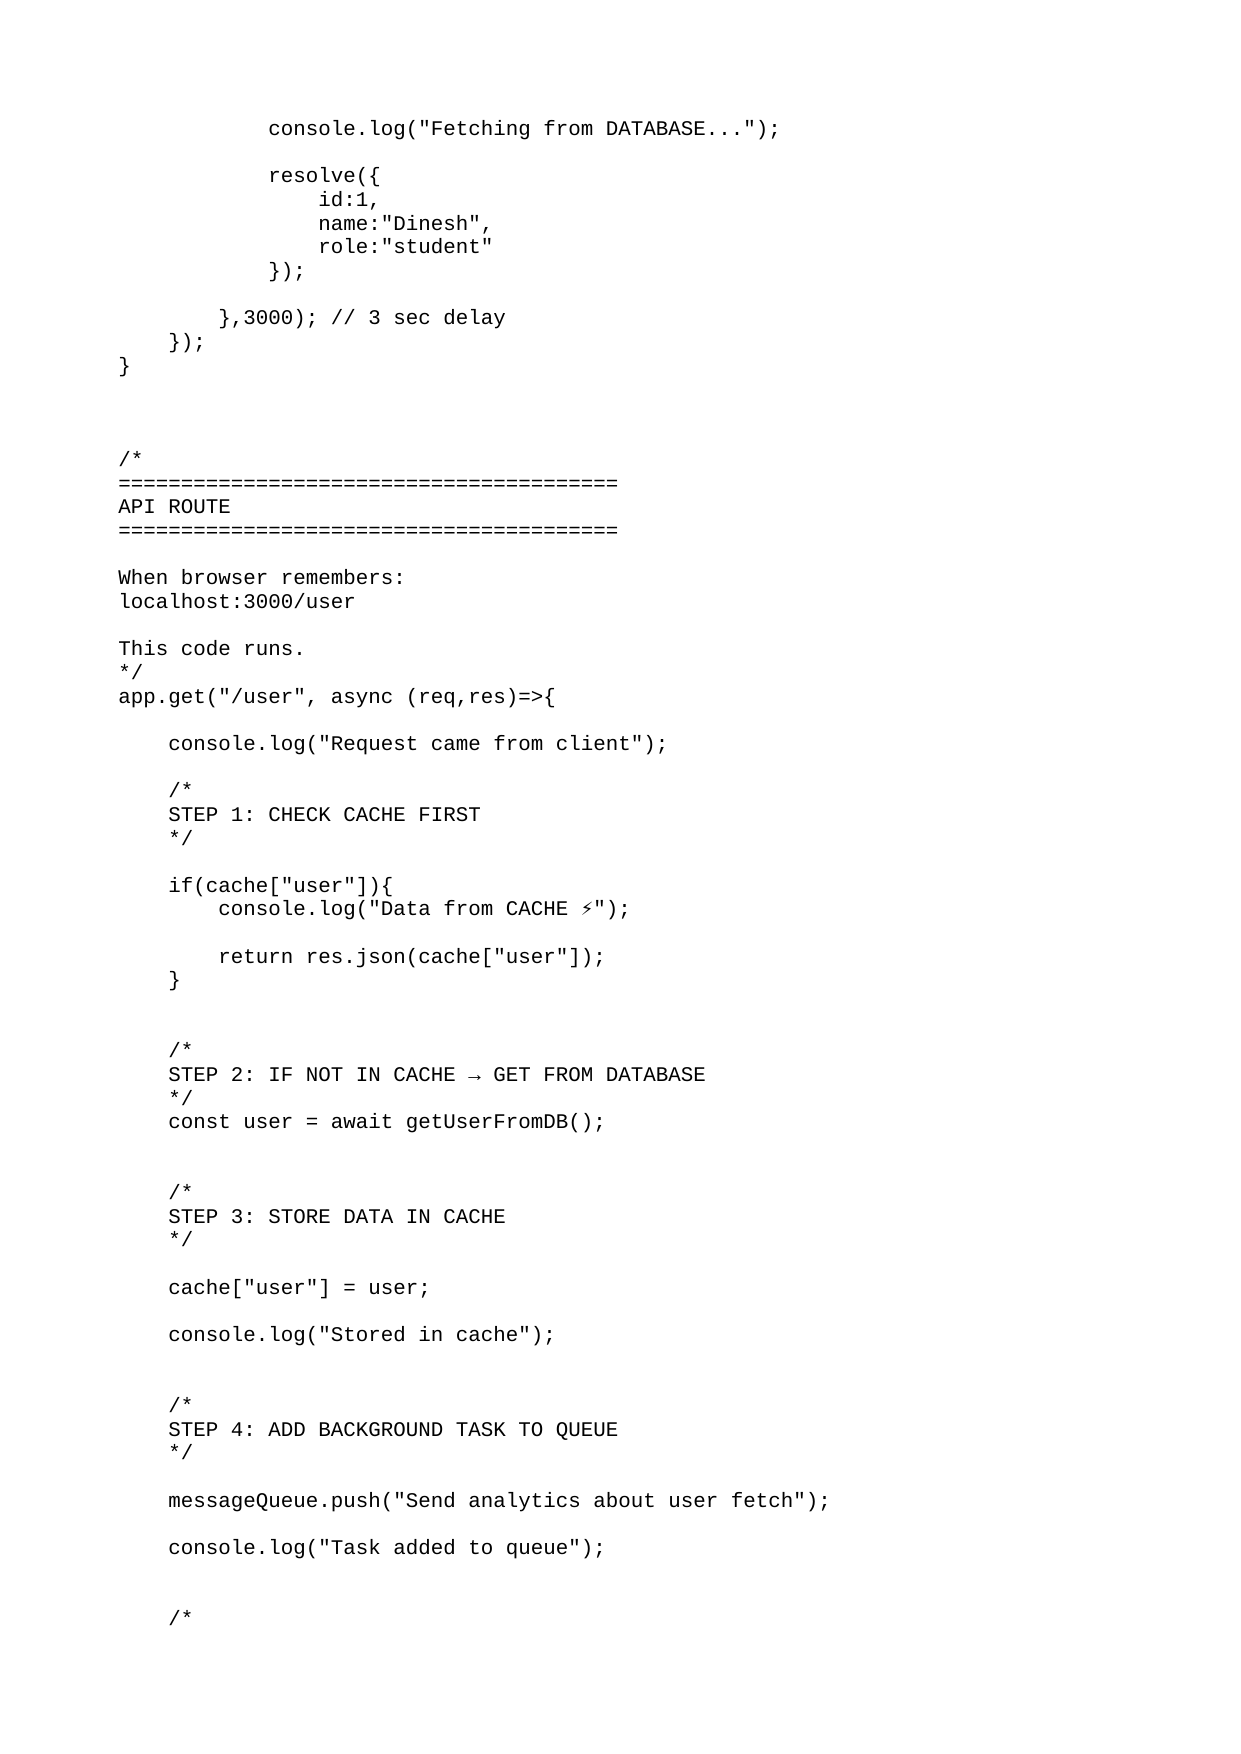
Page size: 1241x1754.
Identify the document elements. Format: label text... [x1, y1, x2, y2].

text */ [118, 827, 1122, 851]
text } [118, 354, 1122, 378]
text STEP 3: STORE DATA IN CACHE [118, 1206, 1122, 1229]
text resolve({ [118, 165, 1122, 189]
text cache["user"] = user; [118, 1277, 1122, 1300]
text STEP 1: CHECK CACHE FIRST [118, 804, 1122, 827]
text console.log("Data from CACHE ⚡"); [118, 898, 1122, 922]
text name:"Dinesh", [118, 213, 1122, 236]
text /* [118, 1395, 1122, 1419]
text STEP 4: ADD BACKGROUND TASK TO QUEUE [118, 1419, 1122, 1442]
text }); [118, 260, 1122, 284]
text /* [118, 780, 1122, 804]
text /* [118, 1182, 1122, 1206]
text console.log("Stored in cache"); [118, 1324, 1122, 1348]
text When browser remembers: [118, 567, 1122, 591]
text role:"student" [118, 236, 1122, 260]
text app.get("/user", async (req,res)=>{ [118, 686, 1122, 709]
text STEP 2: IF NOT IN CACHE → GET FROM DATABASE [118, 1064, 1122, 1088]
text id:1, [118, 189, 1122, 213]
text if(cache["user"]){ [118, 875, 1122, 898]
text console.log("Task added to queue"); [118, 1537, 1122, 1561]
text /* [118, 449, 1122, 473]
text This code runs. [118, 638, 1122, 662]
text */ [118, 662, 1122, 686]
text },3000); // 3 sec delay [118, 307, 1122, 331]
text /* [118, 1040, 1122, 1064]
text const user = await getUserFromDB(); [118, 1111, 1122, 1135]
text } [118, 969, 1122, 993]
text console.log("Fetching from DATABASE..."); [118, 118, 1122, 142]
text */ [118, 1442, 1122, 1466]
text */ [118, 1229, 1122, 1253]
text /* [118, 1608, 1122, 1631]
text ======================================== [118, 520, 1122, 544]
text */ [118, 1088, 1122, 1111]
text API ROUTE [118, 496, 1122, 520]
text ======================================== [118, 473, 1122, 496]
text console.log("Request came from client"); [118, 733, 1122, 757]
text localhost:3000/user [118, 591, 1122, 615]
text messageQueue.push("Send analytics about user fetch"); [118, 1489, 1122, 1513]
text return res.json(cache["user"]); [118, 946, 1122, 969]
text }); [118, 331, 1122, 354]
